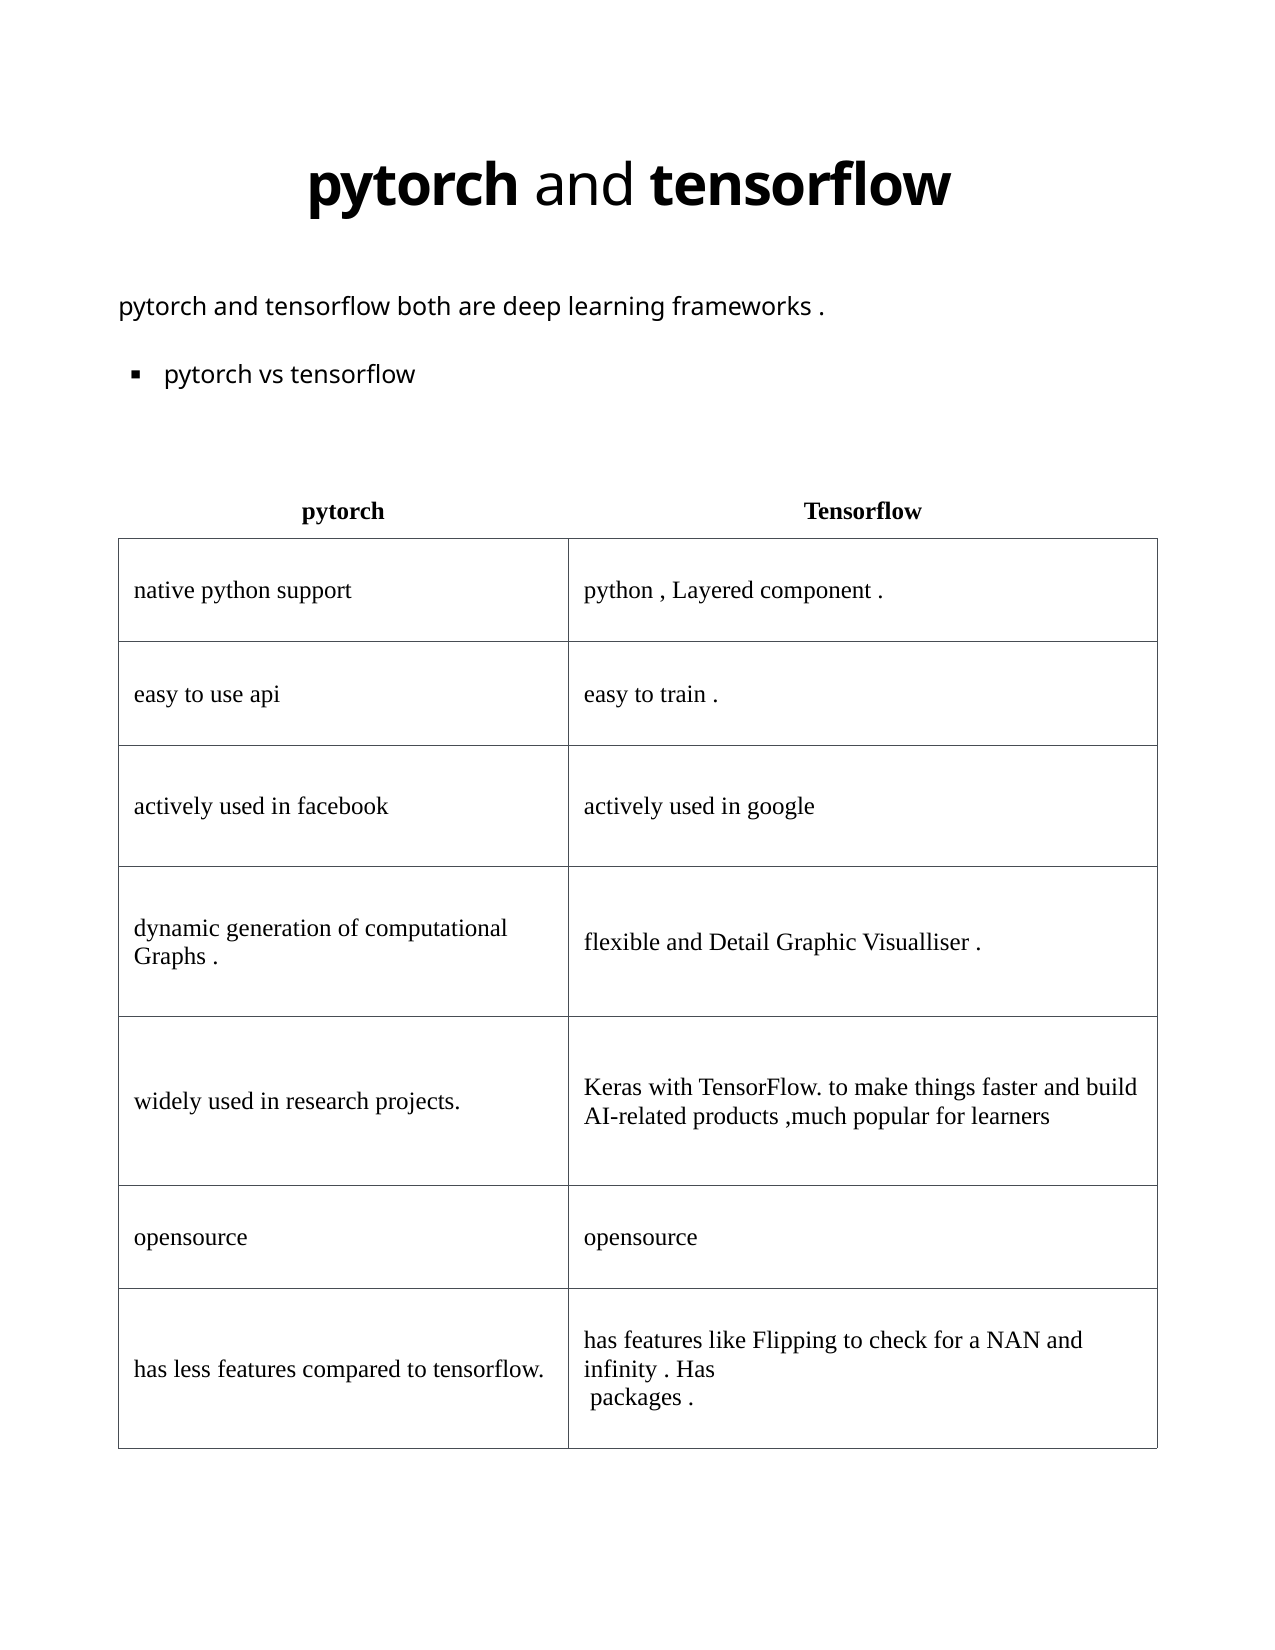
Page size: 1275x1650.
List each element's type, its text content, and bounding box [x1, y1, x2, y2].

table_cell opensource [569, 1186, 1157, 1288]
subtitle pytorch vs tensorflow [126, 357, 1157, 391]
table_cell Keras with TensorFlow. to make things faster and build AI-related products ,much popular for learners [569, 1017, 1157, 1185]
table_cell easy to use api [119, 642, 568, 744]
title pytorch and tensorflow [118, 143, 1157, 223]
text pytorch and tensorflow both are deep learning frameworks . [118, 289, 1157, 323]
table_cell opensource [119, 1186, 568, 1288]
table_cell native python support [119, 539, 568, 641]
table_cell widely used in research projects. [119, 1017, 568, 1185]
table_cell actively used in google [569, 746, 1157, 866]
table_header pytorch [118, 482, 568, 538]
table_cell dynamic generation of computational Graphs . [119, 867, 568, 1016]
table_cell has less features compared to tensorflow. [119, 1289, 568, 1448]
table_cell flexible and Detail Graphic Visualliser . [569, 867, 1157, 1016]
table_cell easy to train . [569, 642, 1157, 744]
table_cell has features like Flipping to check for a NAN and infinity . Has packages . [569, 1289, 1157, 1448]
table_cell python , Layered component . [569, 539, 1157, 641]
table_header Tensorflow [568, 482, 1157, 538]
table_cell actively used in facebook [119, 746, 568, 866]
